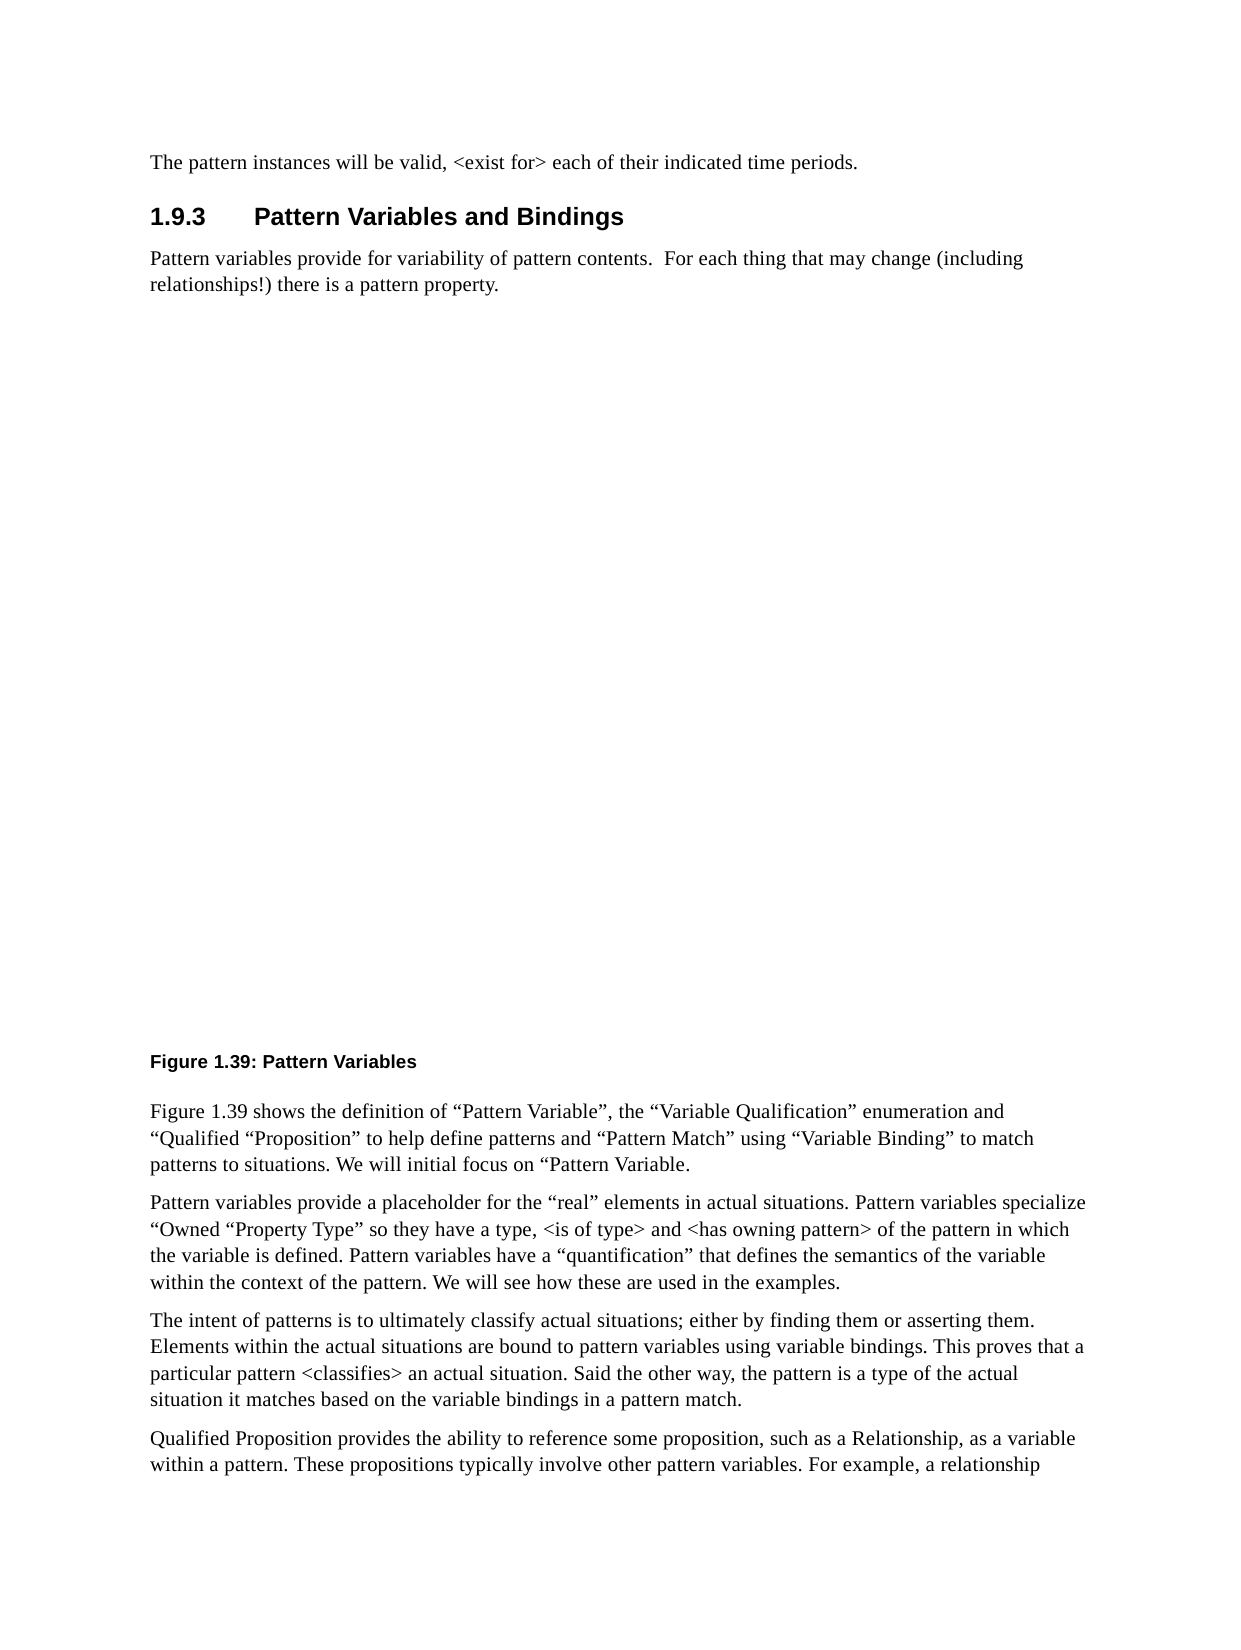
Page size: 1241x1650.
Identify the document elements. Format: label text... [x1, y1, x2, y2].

text Pattern variables provide for variability of pattern contents. For each thing that may change (including relationships!) there is a pattern property. [150, 246, 1090, 296]
text The pattern instances will be valid, <exist for> each of their indicated time periods. [150, 150, 1090, 174]
subtitle Pattern Variables and Bindings [150, 202, 1090, 231]
text Pattern variables provide a placeholder for the “real” elements in actual situations. Pattern variables specialize “Owned “Property Type” so they have a type, <is of type> and <has owning pattern> of the pattern in which the variable is defined. Pattern variables have a “quantification” that defines the semantics of the variable within the context of the pattern. We will see how these are used in the examples. [150, 1190, 1090, 1293]
text The intent of patterns is to ultimately classify actual situations; either by finding them or asserting them. Elements within the actual situations are bound to pattern variables using variable bindings. This proves that a particular pattern <classifies> an actual situation. Said the other way, the pattern is a type of the actual situation it matches based on the variable bindings in a pattern match. [150, 1308, 1090, 1411]
text Figure 0.39: Pattern Variables [150, 328, 1090, 1073]
text Qualified Proposition provides the ability to reference some proposition, such as a Relationship, as a variable within a pattern. These propositions typically involve other pattern variables. For example, a relationship [150, 1425, 1090, 1476]
text Figure 0.39 shows the definition of “Pattern Variable”, the “Variable Qualification” enumeration and “Qualified “Proposition” to help define patterns and “Pattern Match” using “Variable Binding” to match patterns to situations. We will initial focus on “Pattern Variable. [150, 1073, 1090, 1176]
text Figure 0.39 shows the definition of “Pattern Variable”, the “Variable Qualification” enumeration and “Qualified “Proposition” to help define patterns and “Pattern Match” using “Variable Binding” to match patterns to situations. We will initial focus on “Pattern Variable. [150, 310, 1090, 328]
